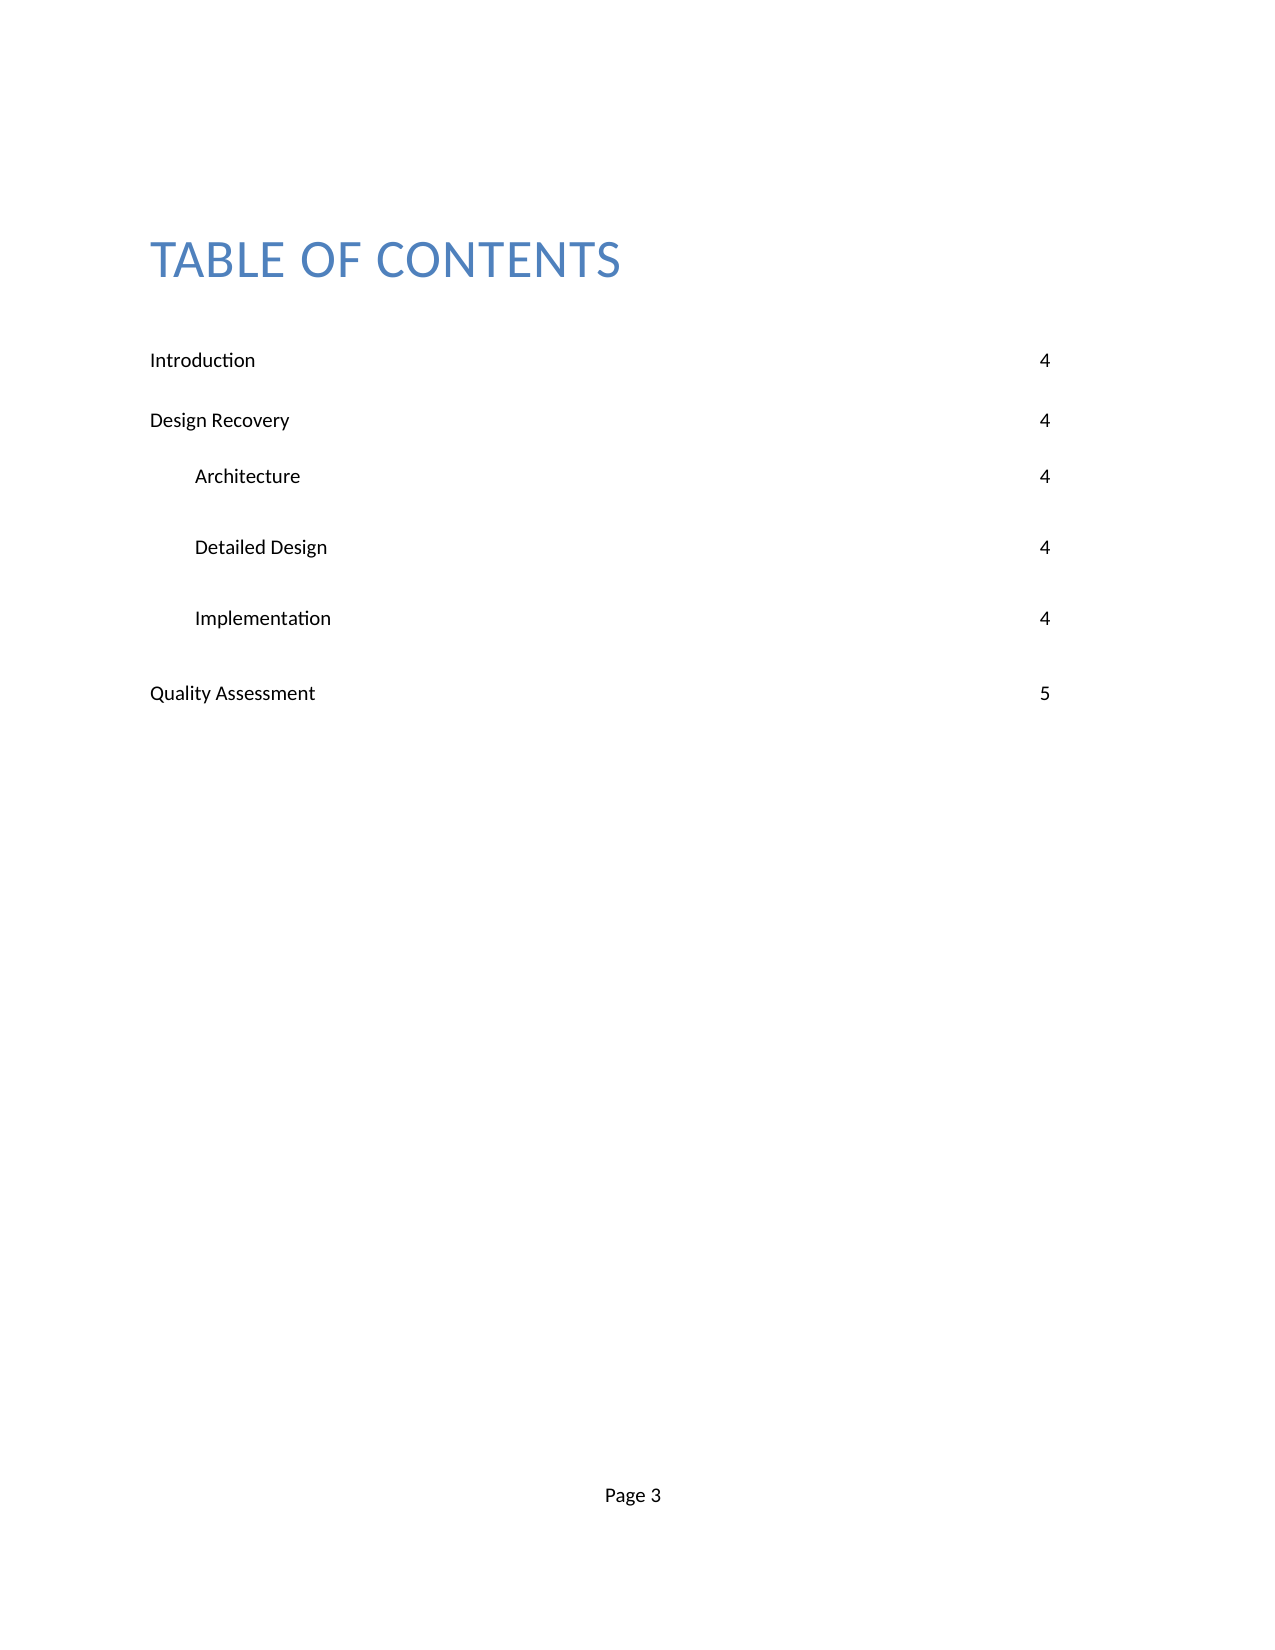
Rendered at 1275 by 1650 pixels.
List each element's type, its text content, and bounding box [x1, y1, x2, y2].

subtitle Table of Contents [150, 225, 1125, 291]
text Introduction 4 [150, 347, 1050, 372]
text Implementation 4 [195, 605, 1050, 631]
text Design Recovery 4 [150, 407, 1050, 433]
text Quality Assessment 5 [150, 680, 1050, 706]
text Detailed Design 4 [195, 534, 1050, 560]
text Architecture 4 [195, 463, 1050, 489]
